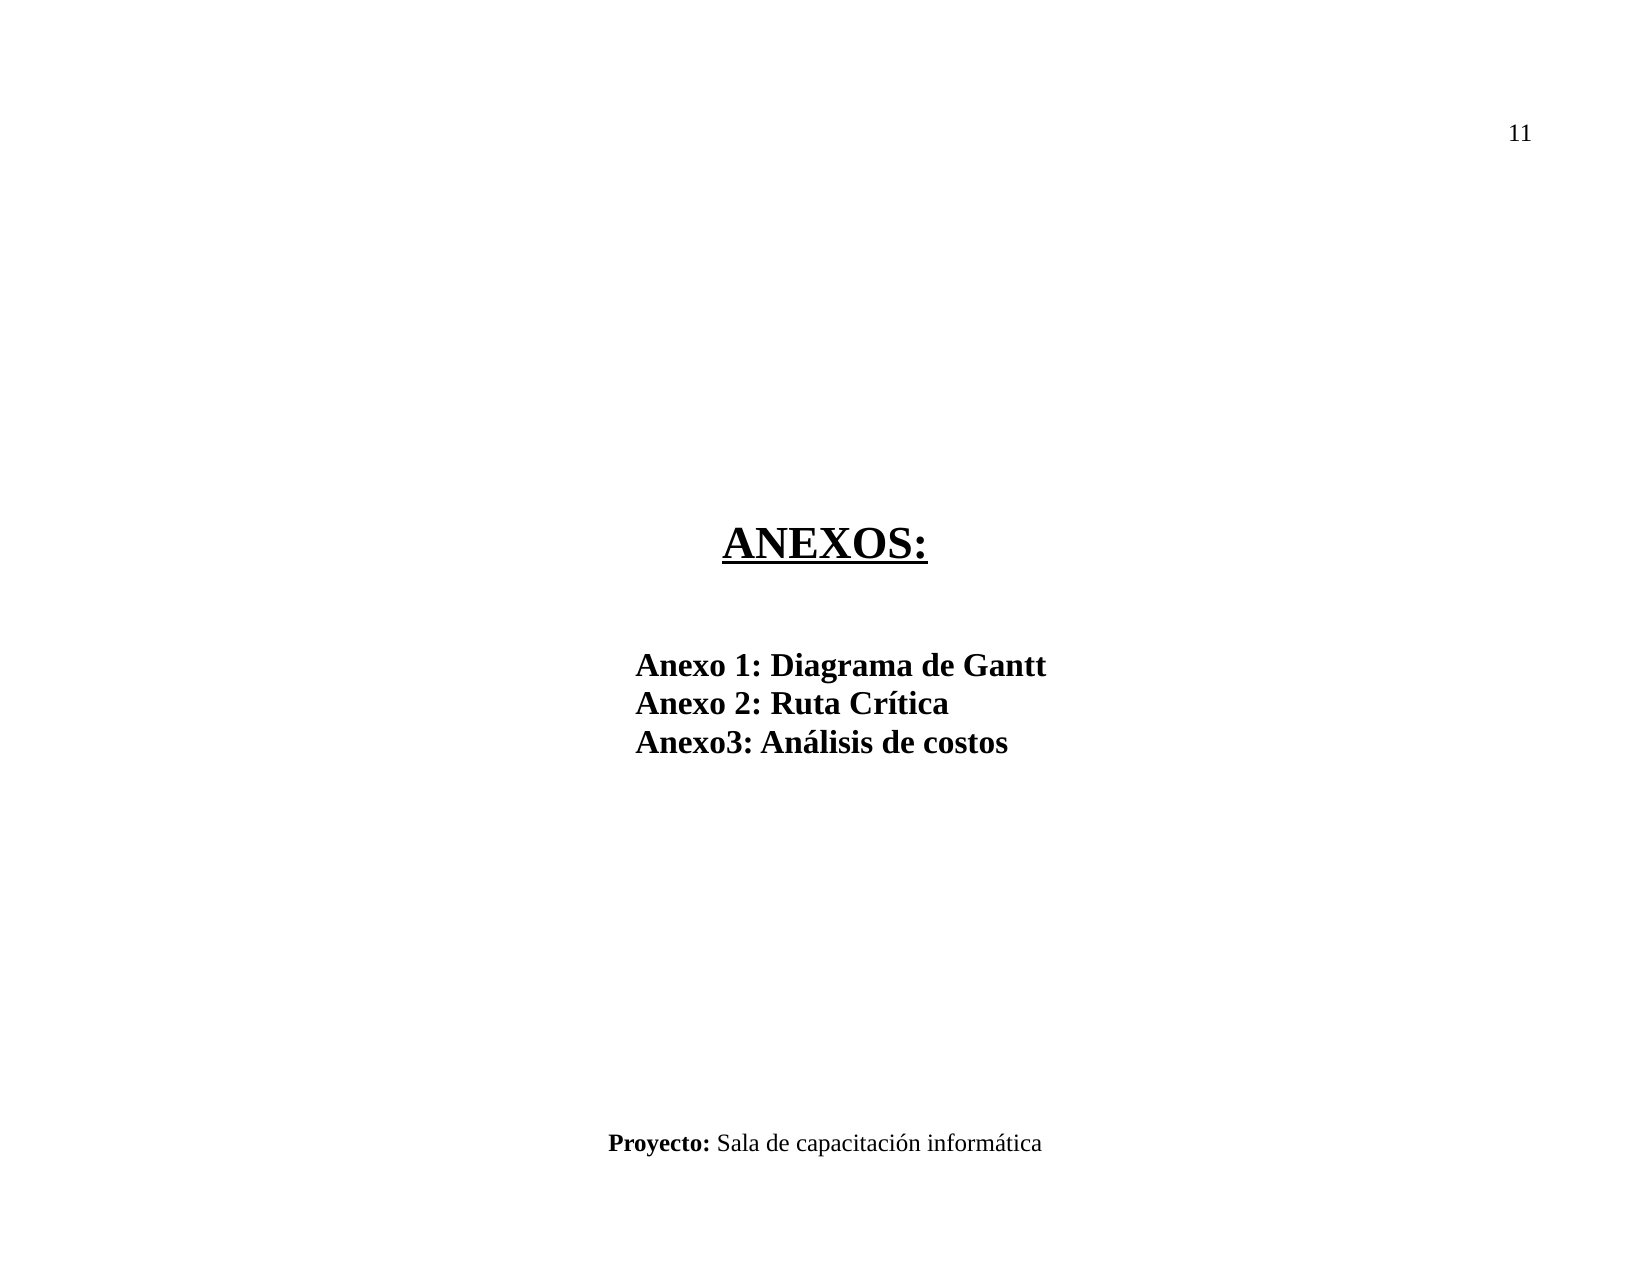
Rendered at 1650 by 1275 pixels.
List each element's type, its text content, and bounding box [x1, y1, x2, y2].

text 11 [118, 118, 1532, 147]
text Anexo 1: Diagrama de Gantt [118, 645, 1532, 683]
text Anexo3: Análisis de costos [118, 722, 1532, 760]
text Anexo 2: Ruta Crítica [118, 683, 1532, 722]
text ANEXOS: [118, 516, 1532, 568]
